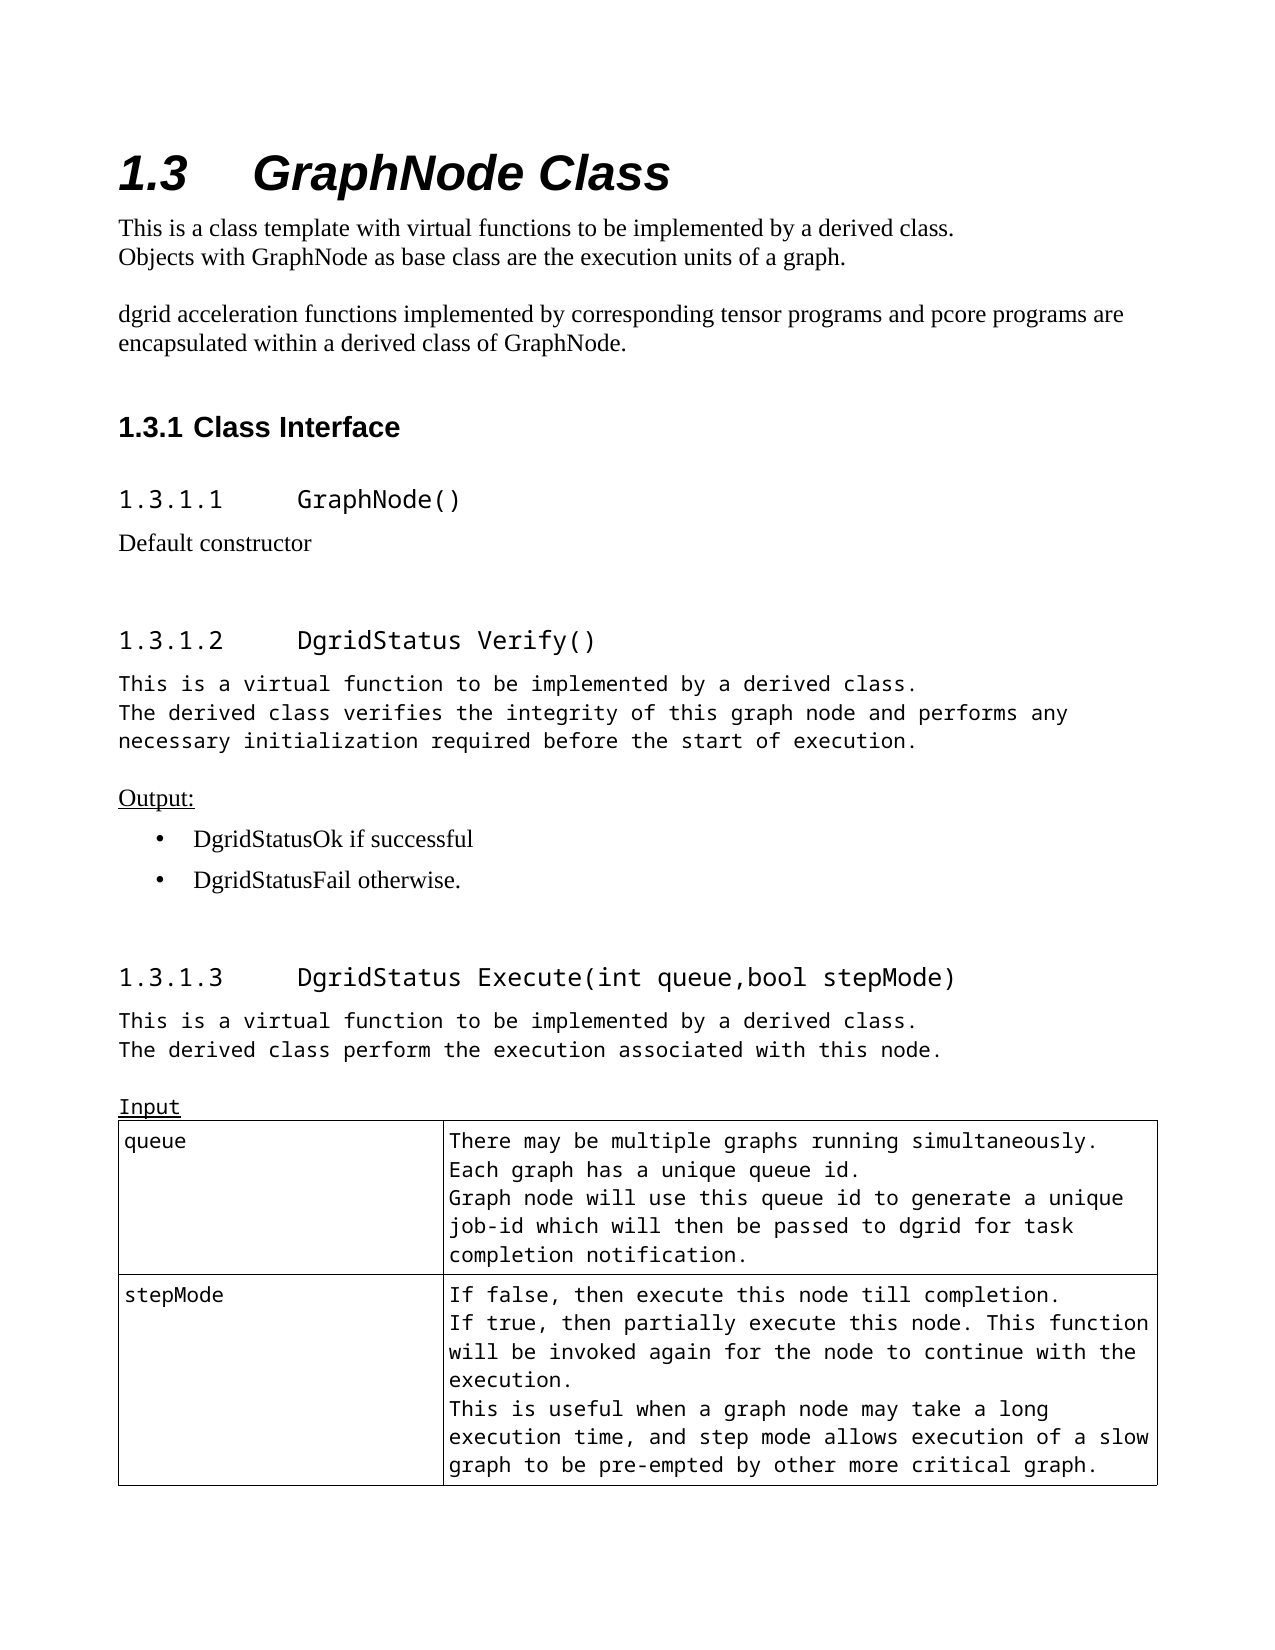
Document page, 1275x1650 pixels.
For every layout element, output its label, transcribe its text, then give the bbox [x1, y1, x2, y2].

list DgridStatusOk if successful [156, 824, 1157, 853]
subtitle GraphNode() [118, 481, 1157, 515]
table_cell If false, then execute this node till completion. If true, then partially execute this node. This function will be invoked again for the node to continue with the execution. This is useful when a graph node may take a long execution time, and step mode allows execution of a slow graph to be pre-empted by other more critical graph. [444, 1275, 1157, 1485]
subtitle GraphNode Class [118, 143, 1157, 201]
subtitle Class Interface [118, 410, 1157, 444]
text The derived class perform the execution associated with this node. [118, 1035, 1157, 1063]
text The derived class verifies the integrity of this graph node and performs any necessary initialization required before the start of execution. [118, 698, 1157, 754]
list DgridStatusFail otherwise. [156, 865, 1157, 894]
text Objects with GraphNode as base class are the execution units of a graph. [118, 242, 1157, 271]
text This is a virtual function to be implemented by a derived class. [118, 669, 1157, 698]
text This is a class template with virtual functions to be implemented by a derived class. [118, 213, 1157, 242]
text This is a virtual function to be implemented by a derived class. [118, 1007, 1157, 1035]
text Output: [118, 783, 1157, 812]
text dgrid acceleration functions implemented by corresponding tensor programs and pcore programs are encapsulated within a derived class of GraphNode. [118, 299, 1157, 357]
table_cell stepMode [119, 1275, 443, 1485]
subtitle DgridStatus Verify() [118, 623, 1157, 657]
table_header queue [119, 1121, 443, 1274]
subtitle DgridStatus Execute(int queue,bool stepMode) [118, 960, 1157, 994]
table_header There may be multiple graphs running simultaneously. Each graph has a unique queue id. Graph node will use this queue id to generate a unique job-id which will then be passed to dgrid for task completion notification. [444, 1121, 1157, 1274]
text Default constructor [118, 528, 1157, 557]
text Input [118, 1092, 1157, 1120]
